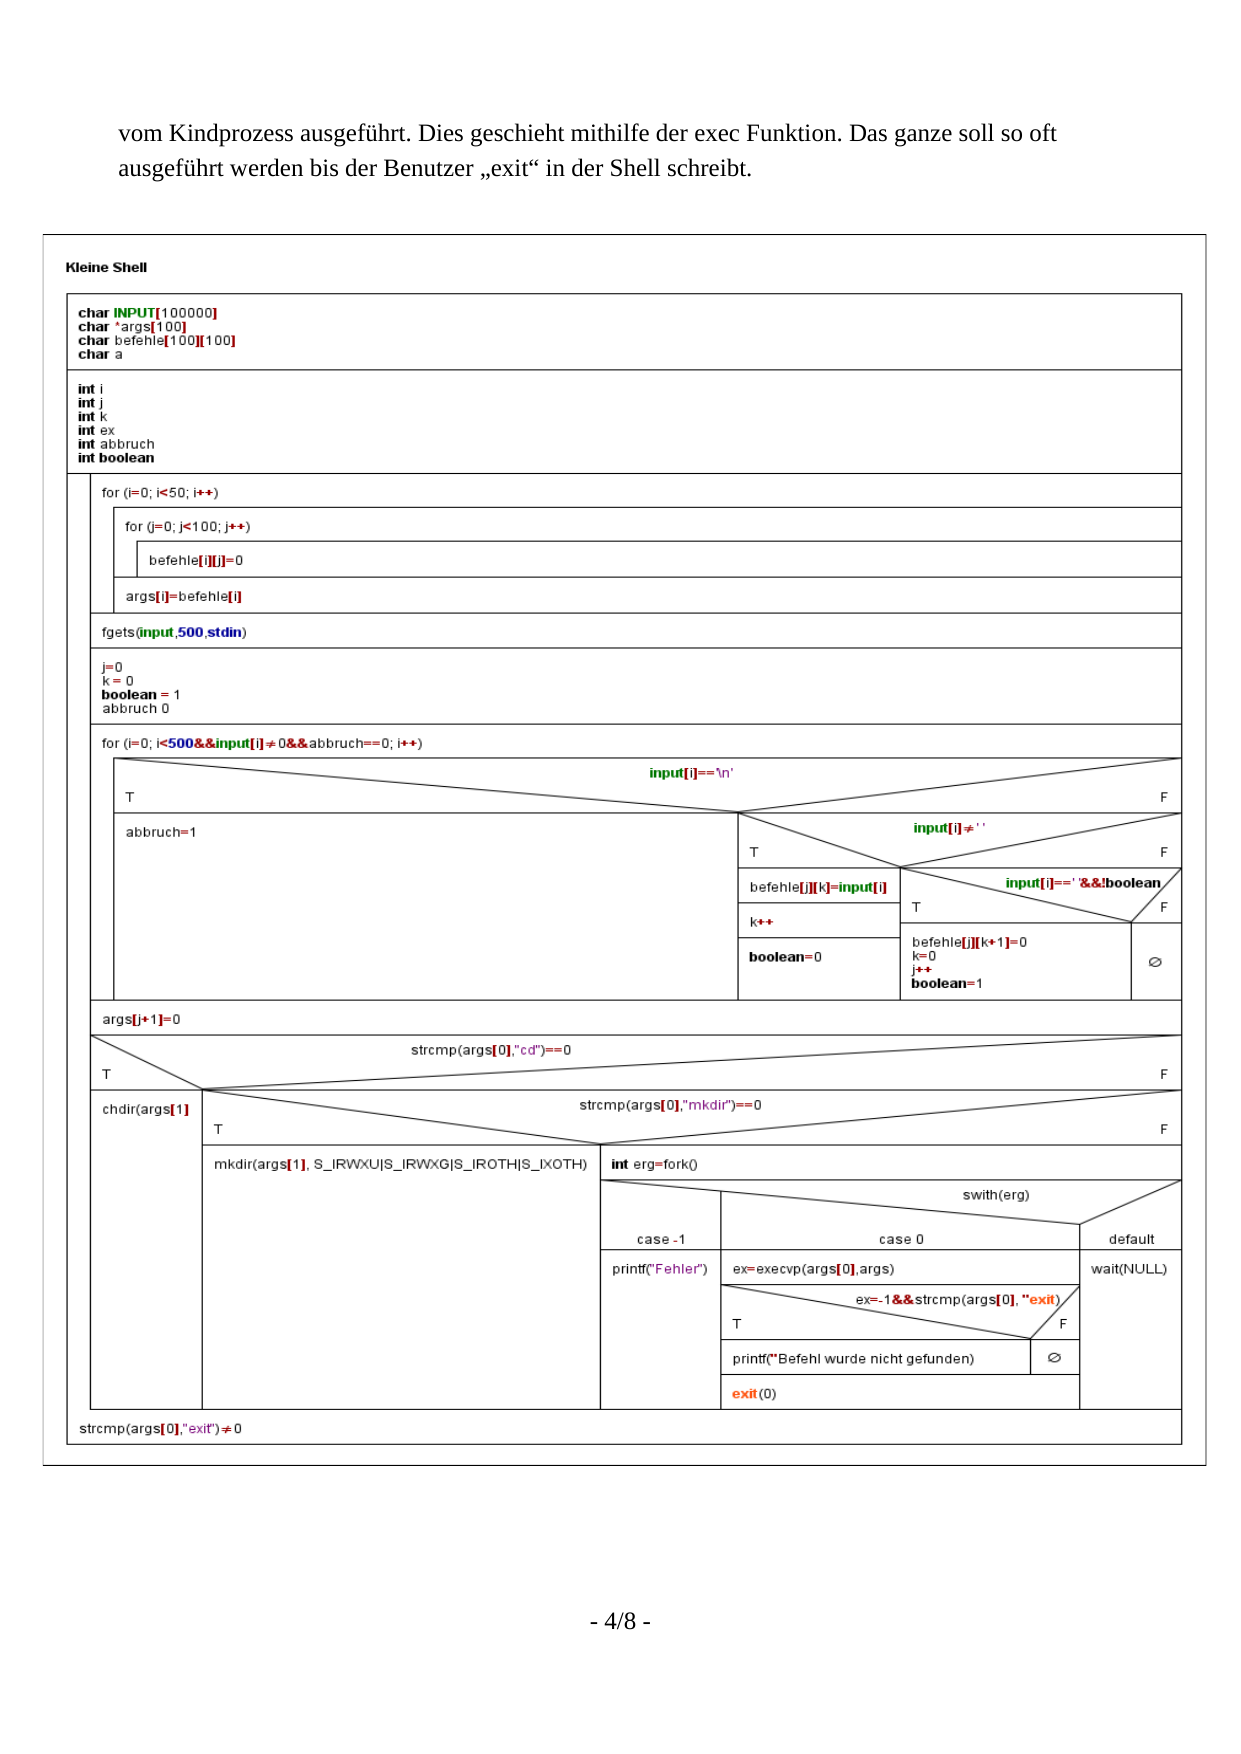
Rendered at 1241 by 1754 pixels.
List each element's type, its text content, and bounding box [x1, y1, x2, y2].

text vom Kindprozess ausgeführt. Dies geschieht mithilfe der exec Funktion. Das ganze soll so oft ausgeführt werden bis der Benutzer „exit“ in der Shell schreibt. [118, 118, 1122, 181]
picture [42, 234, 1207, 1466]
